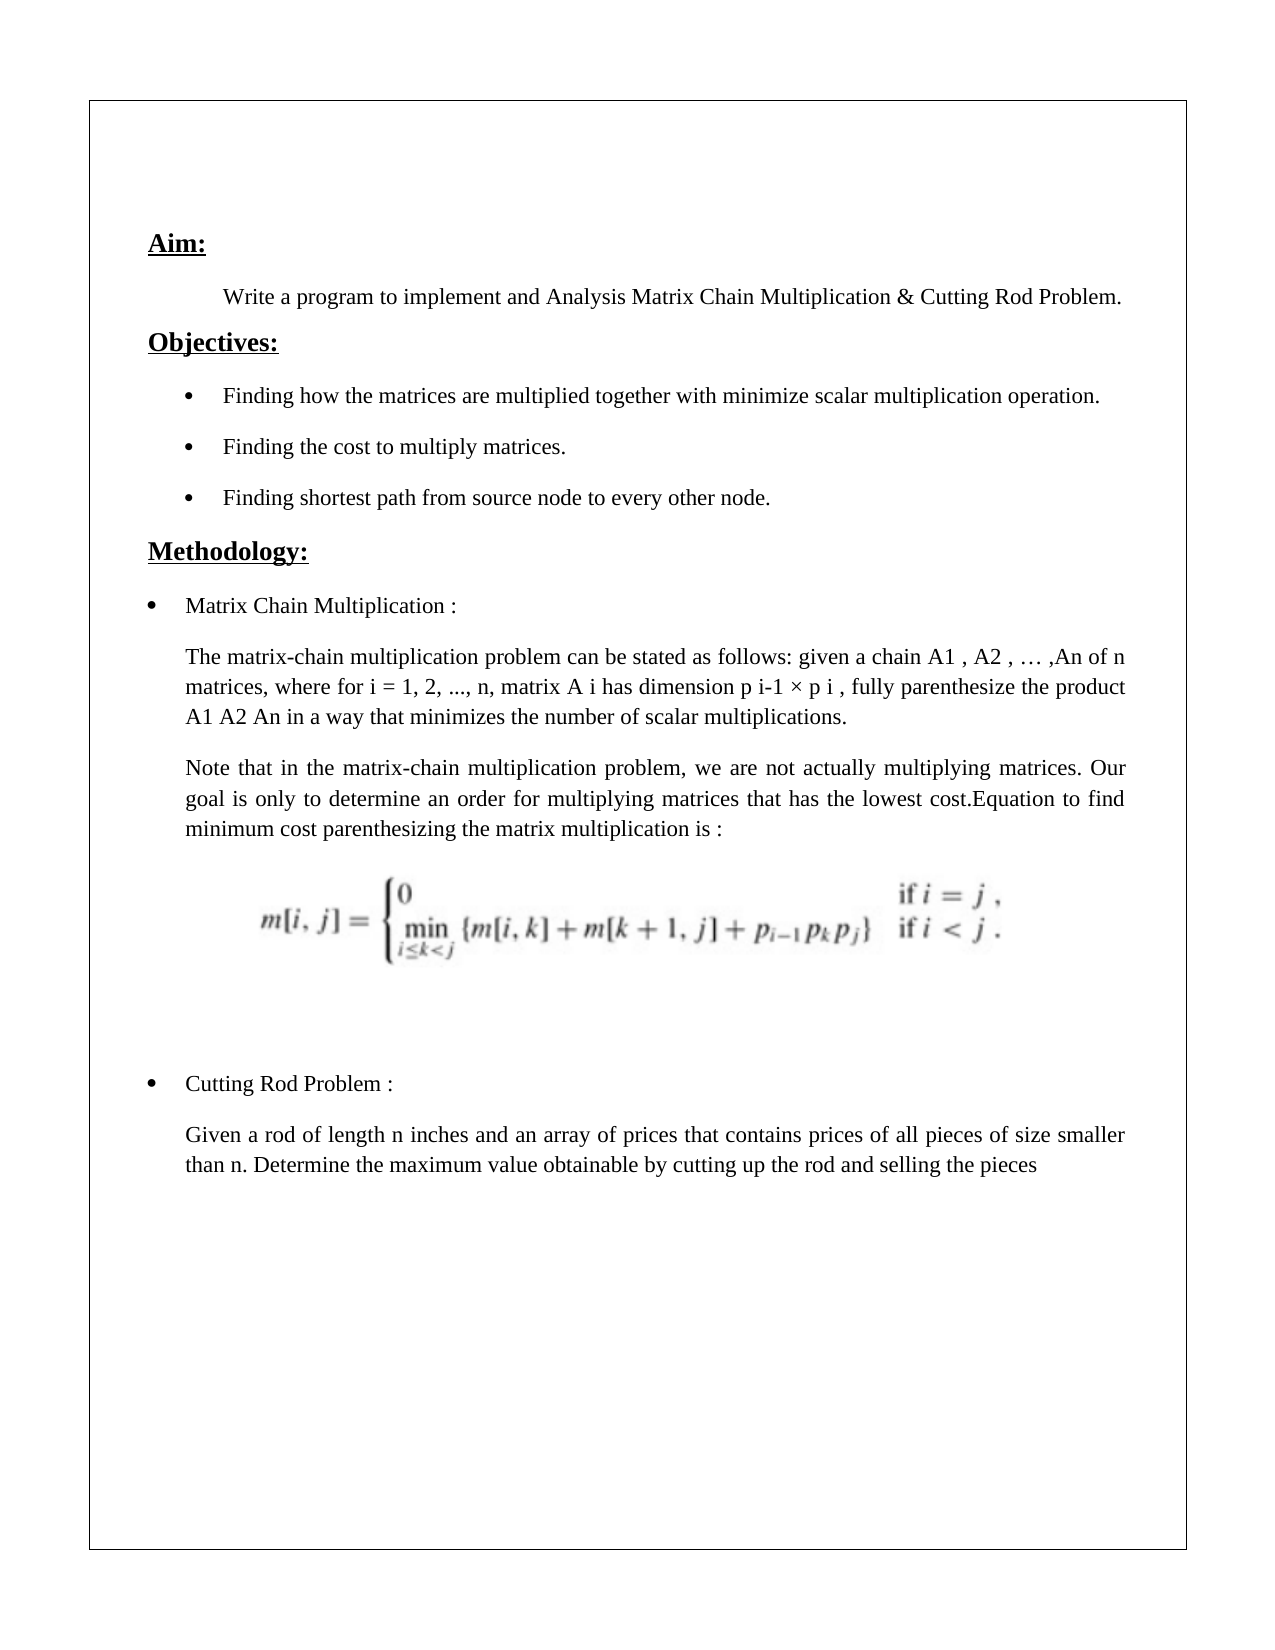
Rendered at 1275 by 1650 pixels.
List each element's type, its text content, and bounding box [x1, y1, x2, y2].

list Cutting Rod Problem : [148, 1070, 1127, 1096]
list Finding shortest path from source node to every other node. [185, 484, 1127, 511]
text Note that in the matrix-chain multiplication problem, we are not actually multiplying matrices. Our goal is only to determine an order for multiplying matrices that has the lowest cost.Equation to find minimum cost parenthesizing the matrix multiplication is : [185, 754, 1127, 841]
text Write a program to implement and Analysis Matrix Chain Multiplication & Cutting Rod Problem. [148, 283, 1127, 310]
text Given a rod of length n inches and an array of prices that contains prices of all pieces of size smaller than n. Determine the maximum value obtainable by cutting up the rod and selling the pieces [185, 1121, 1127, 1178]
list Finding how the matrices are multiplied together with minimize scalar multiplication operation. [185, 382, 1127, 409]
picture [257, 866, 1018, 980]
list Finding the cost to multiply matrices. [185, 433, 1127, 460]
text The matrix-chain multiplication problem can be stated as follows: given a chain A1 , A2 , … ,An of n matrices, where for i = 1, 2, ..., n, matrix A i has dimension p i-1 × p i , fully parenthesize the product A1 A2 An in a way that minimizes the number of scalar multiplications. [185, 643, 1127, 730]
text Objectives: [148, 326, 1127, 357]
text Aim: [148, 227, 1127, 258]
text Methodology: [148, 535, 1127, 567]
list Matrix Chain Multiplication : [148, 592, 1127, 618]
